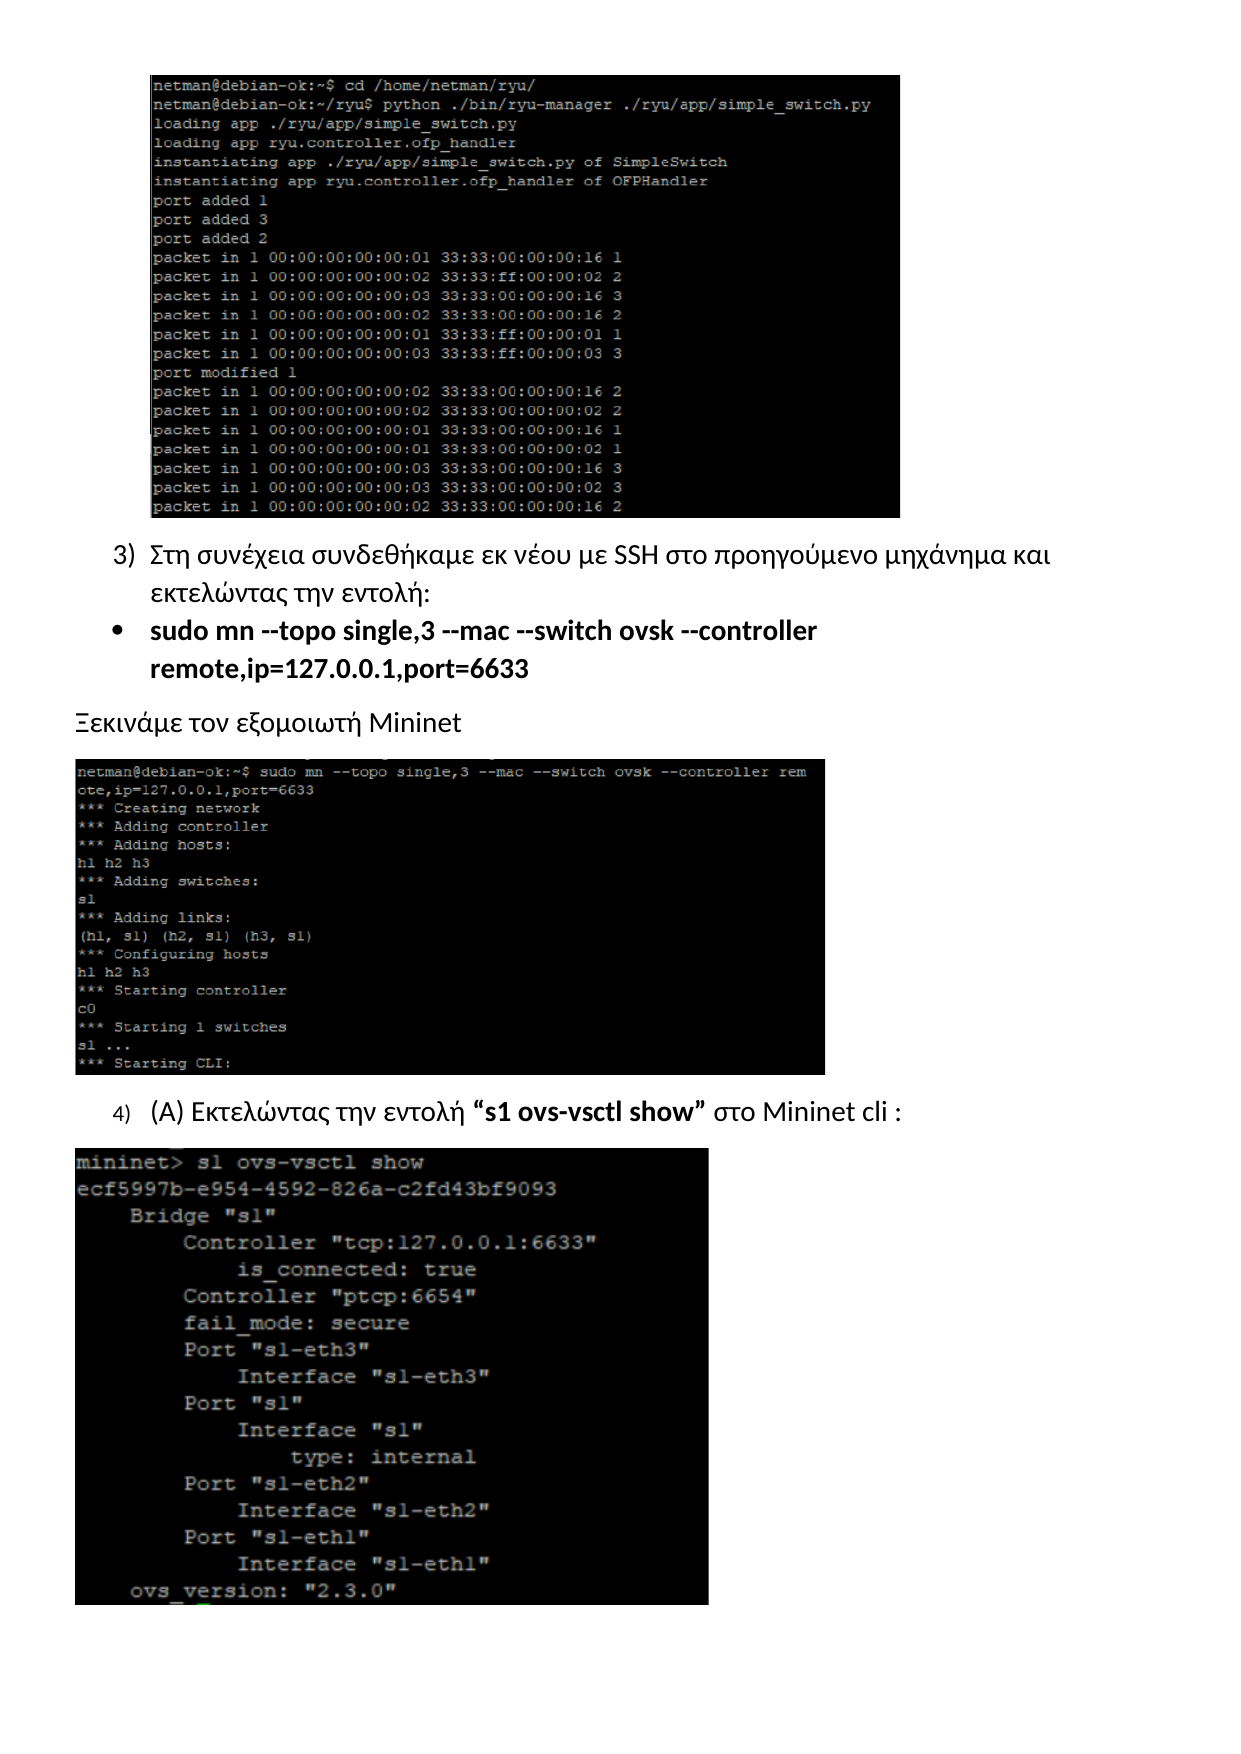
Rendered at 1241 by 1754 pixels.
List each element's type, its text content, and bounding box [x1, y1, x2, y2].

list sudo mn --topo single,3 --mac --switch ovsk --controller remote,ip=127.0.0.1,port=6633 [112, 612, 1165, 685]
list (A) Εκτελώντας την εντολή “s1 ovs-vsctl show” στο Mininet cli : [112, 1093, 1165, 1129]
list Στη συνέχεια συνδεθήκαμε εκ νέου με SSH στο προηγούμενο μηχάνημα και εκτελώντας την εντολή: [112, 536, 1165, 609]
text Ξεκινάμε τον εξομοιωτή Mininet [75, 704, 1165, 740]
